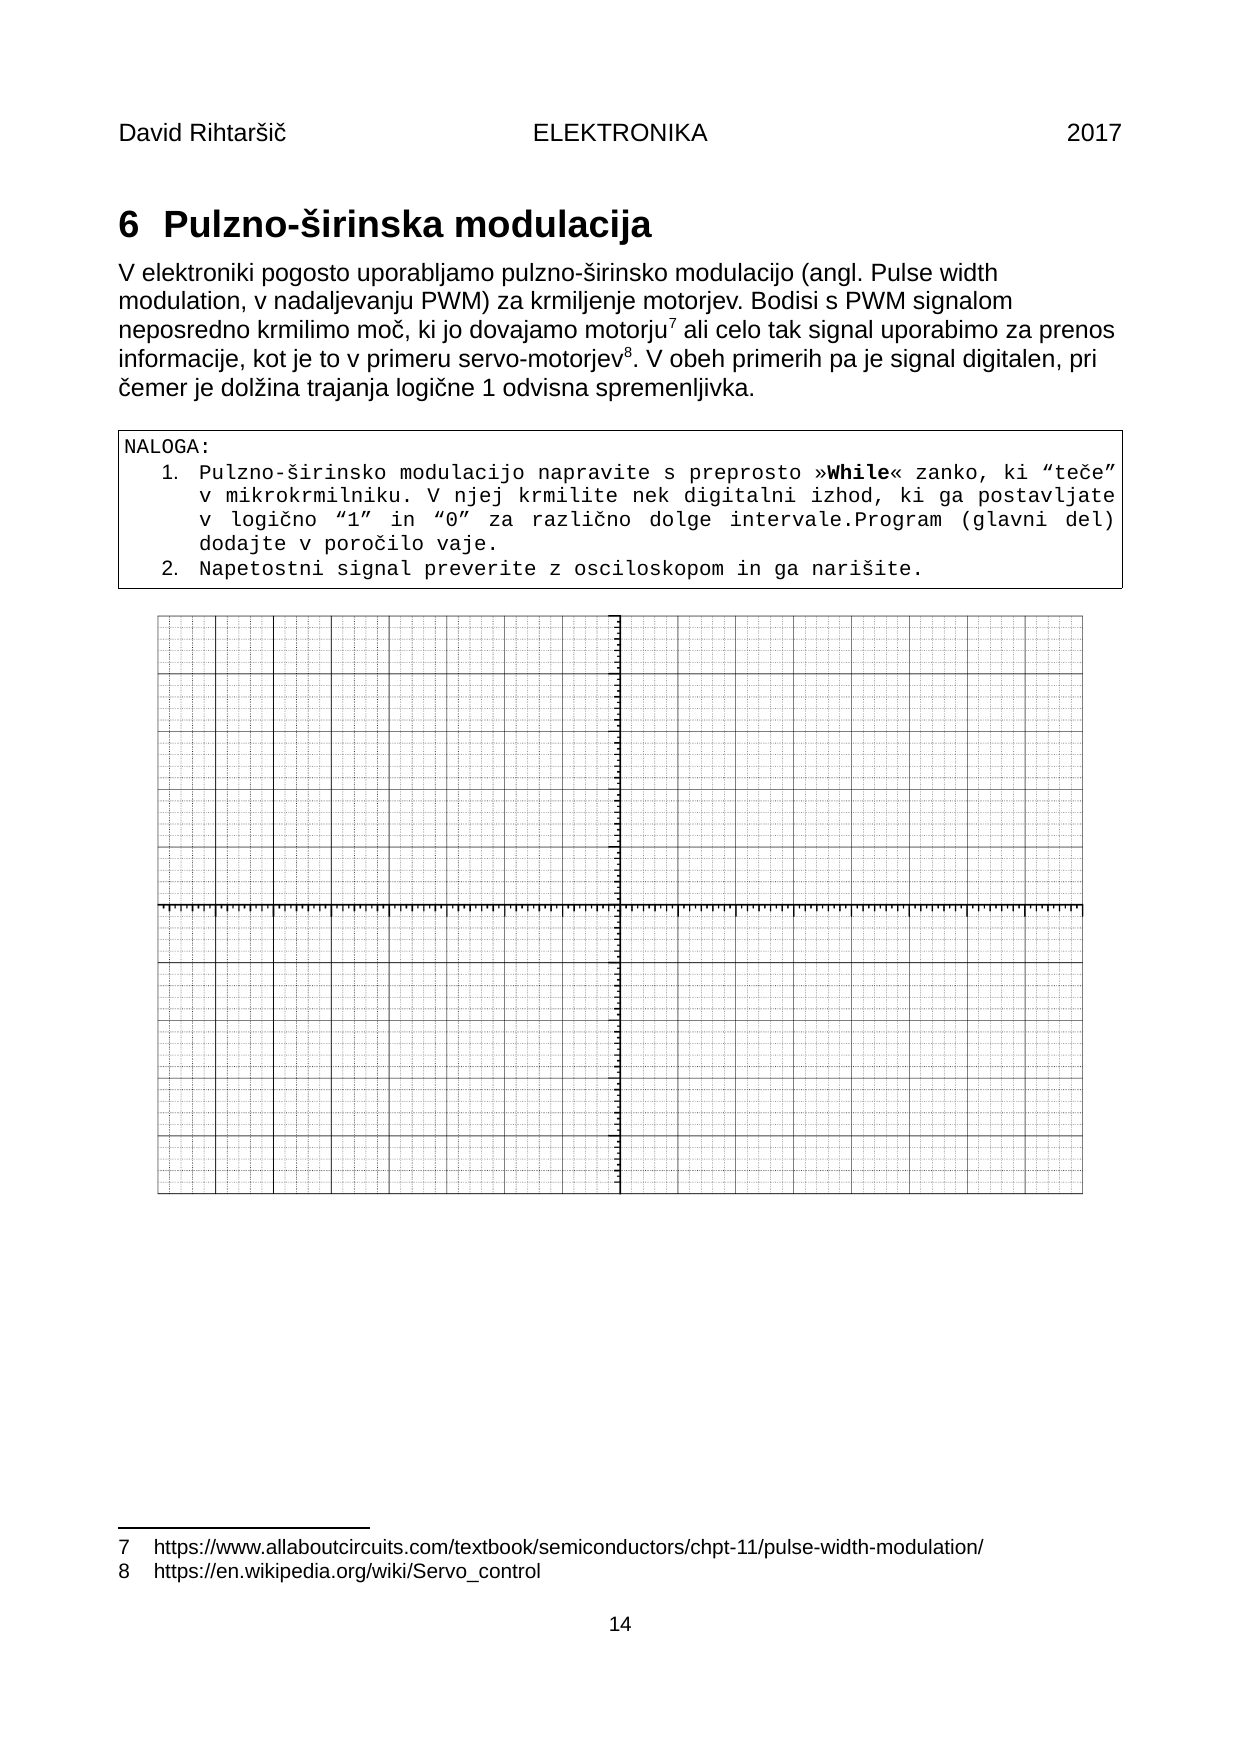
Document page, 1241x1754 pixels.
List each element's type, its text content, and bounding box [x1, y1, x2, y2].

picture [147, 609, 1093, 1200]
text https://en.wikipedia.org/wiki/Servo_control [118, 1558, 1122, 1582]
subtitle Pulzno-širinska modulacija [118, 201, 1122, 245]
text V elektroniki pogosto uporabljamo pulzno-širinsko modulacijo (angl. Pulse width modulation, v nadaljevanju PWM) za krmiljenje motorjev. Bodisi s PWM signalom neposredno krmilimo moč, ki jo dovajamo motorju ali celo tak signal uporabimo za prenos informacije, kot je to v primeru servo-motorjev. V obeh primerih pa je signal digitalen, pri čemer je dolžina trajanja logične 1 odvisna spremenljivka. [118, 257, 1122, 401]
text https://www.allaboutcircuits.com/textbook/semiconductors/chpt-11/pulse-width-modulation/ [118, 1534, 1122, 1558]
table_header NALOGA: Pulzno-širinsko modulacijo napravite s preprosto »While« zanko, ki “teče” v mikrokrmilniku. V njej krmilite nek digitalni izhod, ki ga postavljate v logično “1” in “0” za različno dolge intervale.Program (glavni del) dodajte v poročilo vaje. Napetostni signal preverite z osciloskopom in ga narišite. [119, 431, 1122, 588]
